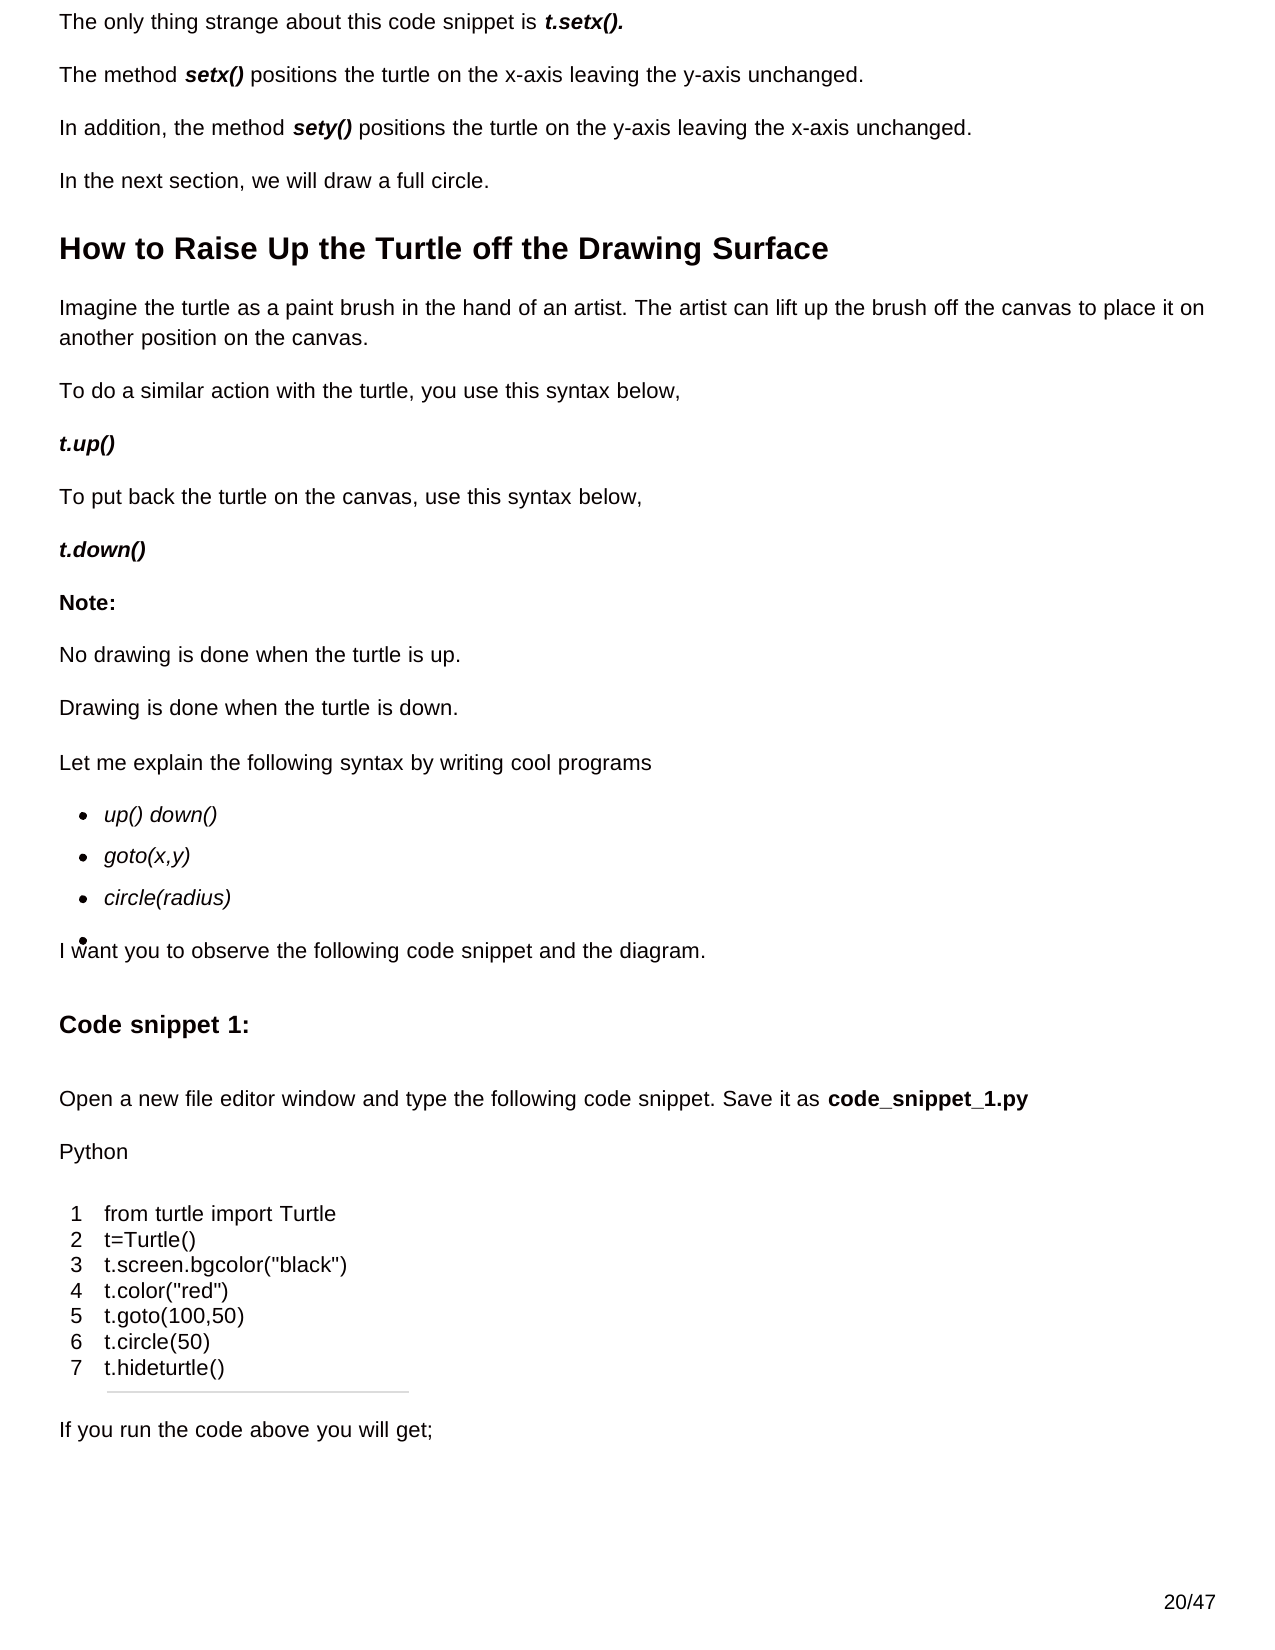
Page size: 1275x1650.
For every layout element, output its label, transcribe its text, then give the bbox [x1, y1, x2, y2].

text No drawing is done when the turtle is up. Drawing is done when the turtle is down. [59, 642, 469, 721]
text 6 t.circle(50) [70, 1329, 1229, 1354]
text Open a new file editor window and type the following code snippet. Save it as code_snippet_1.py [59, 1086, 1229, 1111]
text t.up() [59, 431, 1229, 456]
text The only thing strange about this code snippet is t.setx(). [59, 9, 1229, 34]
text t.down() [59, 537, 1229, 562]
text 3 t.screen.bgcolor("black") [70, 1252, 1229, 1277]
text 7 t.hideturtle() [70, 1354, 1229, 1379]
text To put back the turtle on the canvas, use this syntax below, [59, 484, 1229, 509]
text 5 t.goto(100,50) [70, 1303, 1229, 1328]
text If you run the code above you will get; [59, 1417, 1229, 1442]
text 4 t.color("red") [70, 1278, 1229, 1303]
text In addition, the method sety() positions the turtle on the y-axis leaving the x-axis unchanged. In the next section, we will draw a full circle. [59, 114, 983, 193]
text up() down() goto(x,y) circle(radius) [104, 802, 238, 910]
text I want you to observe the following code snippet and the diagram. [59, 938, 1229, 963]
text 2 t=Turtle() [70, 1226, 1229, 1252]
text To do a similar action with the turtle, you use this syntax below, [59, 378, 1229, 403]
text Code snippet 1: [59, 1011, 1229, 1039]
text Imagine the turtle as a paint brush in the hand of an artist. The artist can lift up the brush off the canvas to place it on another position on the canvas. [59, 295, 1217, 350]
text Let me explain the following syntax by writing cool programs [59, 749, 1229, 774]
text Note: [59, 589, 1229, 615]
text 1 from turtle import Turtle [70, 1201, 1229, 1226]
text Python [59, 1138, 1229, 1163]
text The method setx() positions the turtle on the x-axis leaving the y-axis unchanged. [59, 62, 1229, 87]
text How to Raise Up the Turtle off the Drawing Surface [59, 230, 1229, 266]
